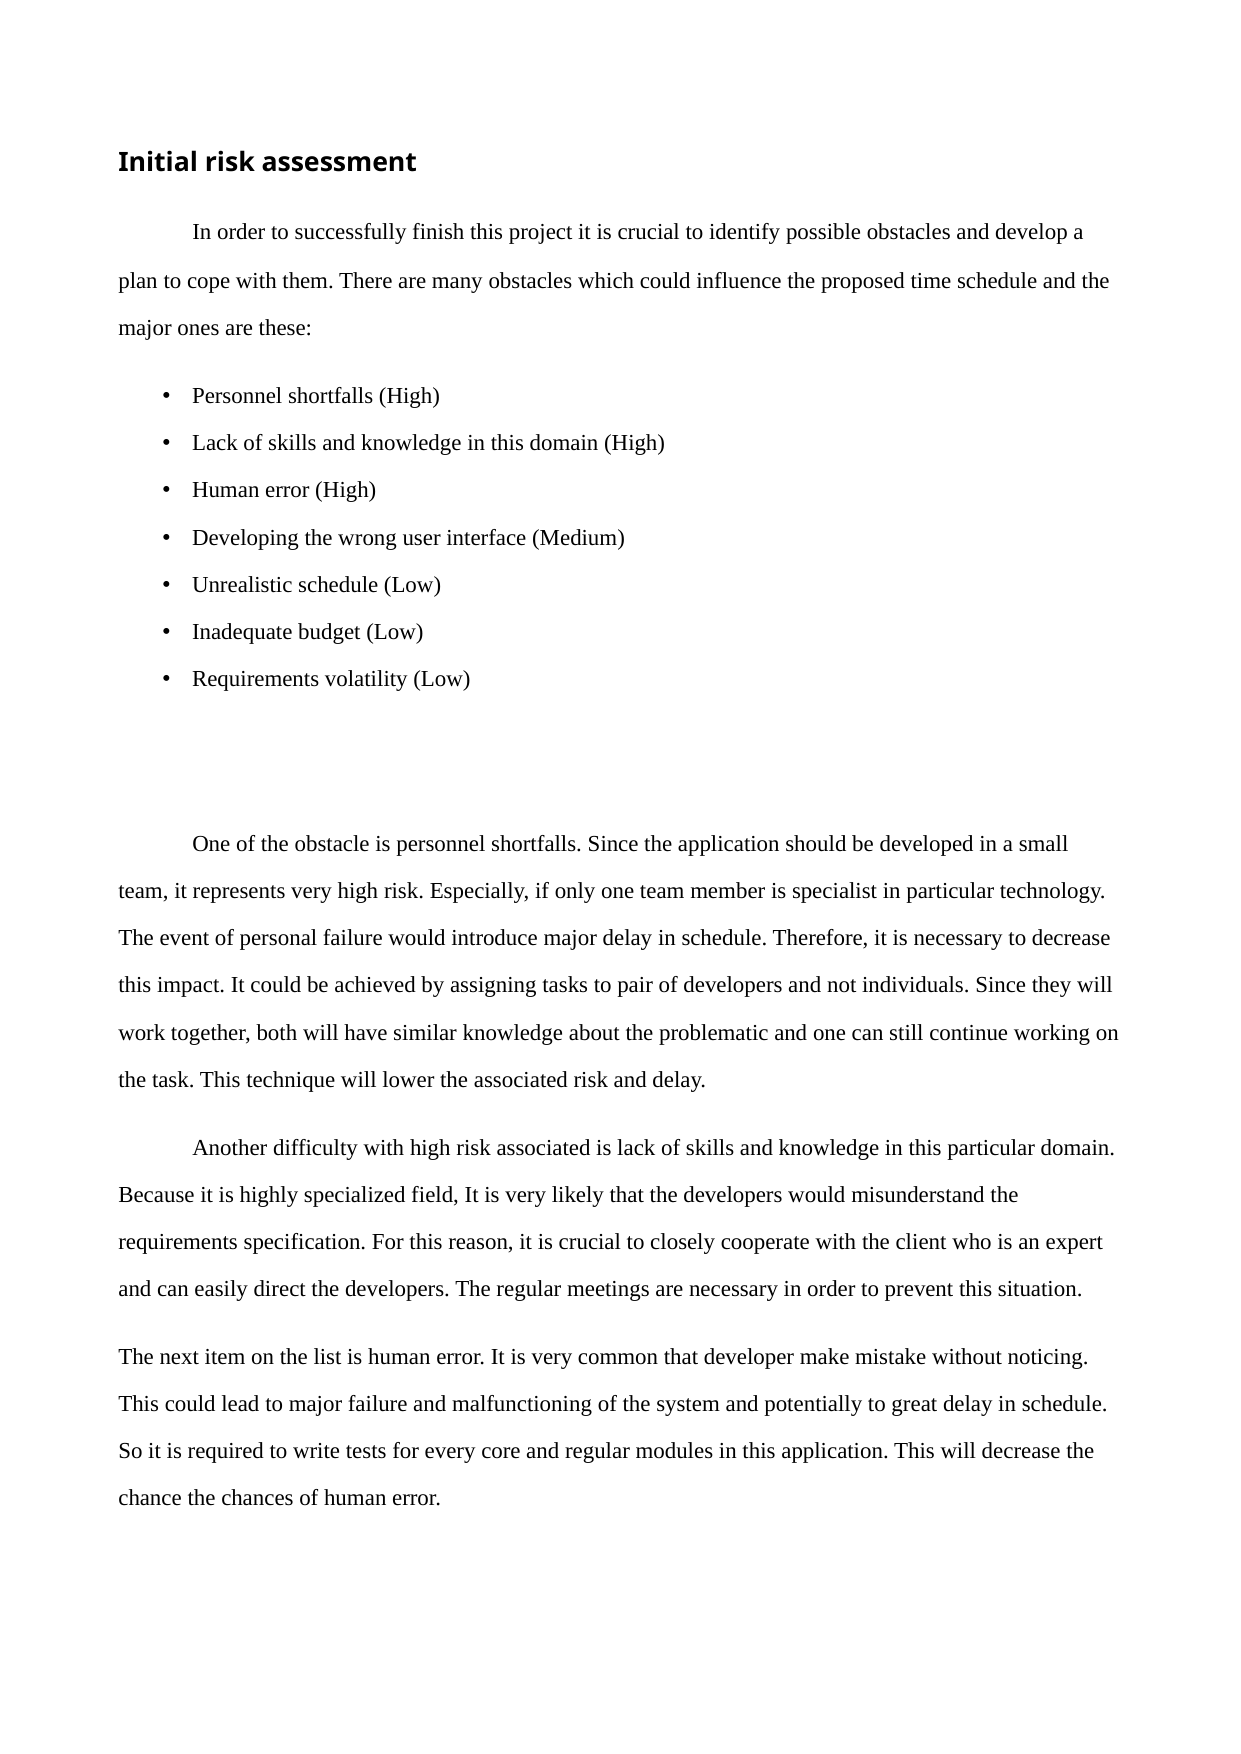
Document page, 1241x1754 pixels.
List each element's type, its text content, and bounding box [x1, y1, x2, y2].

text In order to successfully finish this project it is crucial to identify possible obstacles and develop a plan to cope with them. There are many obstacles which could influence the proposed time schedule and the major ones are these: [118, 213, 1122, 341]
list Developing the wrong user interface (Medium) [162, 524, 1122, 550]
list Unrealistic schedule (Low) [162, 571, 1122, 597]
list Inadequate budget (Low) [162, 618, 1122, 644]
text Another difficulty with high risk associated is lack of skills and knowledge in this particular domain. Because it is highly specialized field, It is very likely that the developers would misunderstand the requirements specification. For this reason, it is crucial to closely cooperate with the client who is an expert and can easily direct the developers. The regular meetings are necessary in order to prevent this situation. [118, 1133, 1122, 1301]
subtitle Initial risk assessment [118, 143, 1122, 179]
list Lack of skills and knowledge in this domain (High) [162, 429, 1122, 456]
list Requirements volatility (Low) [162, 665, 1122, 691]
list Human error (High) [162, 477, 1122, 503]
list Personnel shortfalls (High) [162, 382, 1122, 409]
text The next item on the list is human error. It is very common that developer make mistake without noticing. This could lead to major failure and malfunctioning of the system and potentially to great delay in schedule. So it is required to write tests for every core and regular modules in this application. This will decrease the chance the chances of human error. [118, 1343, 1122, 1510]
text One of the obstacle is personnel shortfalls. Since the application should be developed in a small team, it represents very high risk. Especially, if only one team member is specialist in particular technology. The event of personal failure would introduce major delay in schedule. Therefore, it is necessary to decrease this impact. It could be achieved by assigning tasks to pair of developers and not individuals. Since they will work together, both will have similar knowledge about the problematic and one can still continue working on the task. This technique will lower the associated risk and delay. [118, 830, 1122, 1092]
